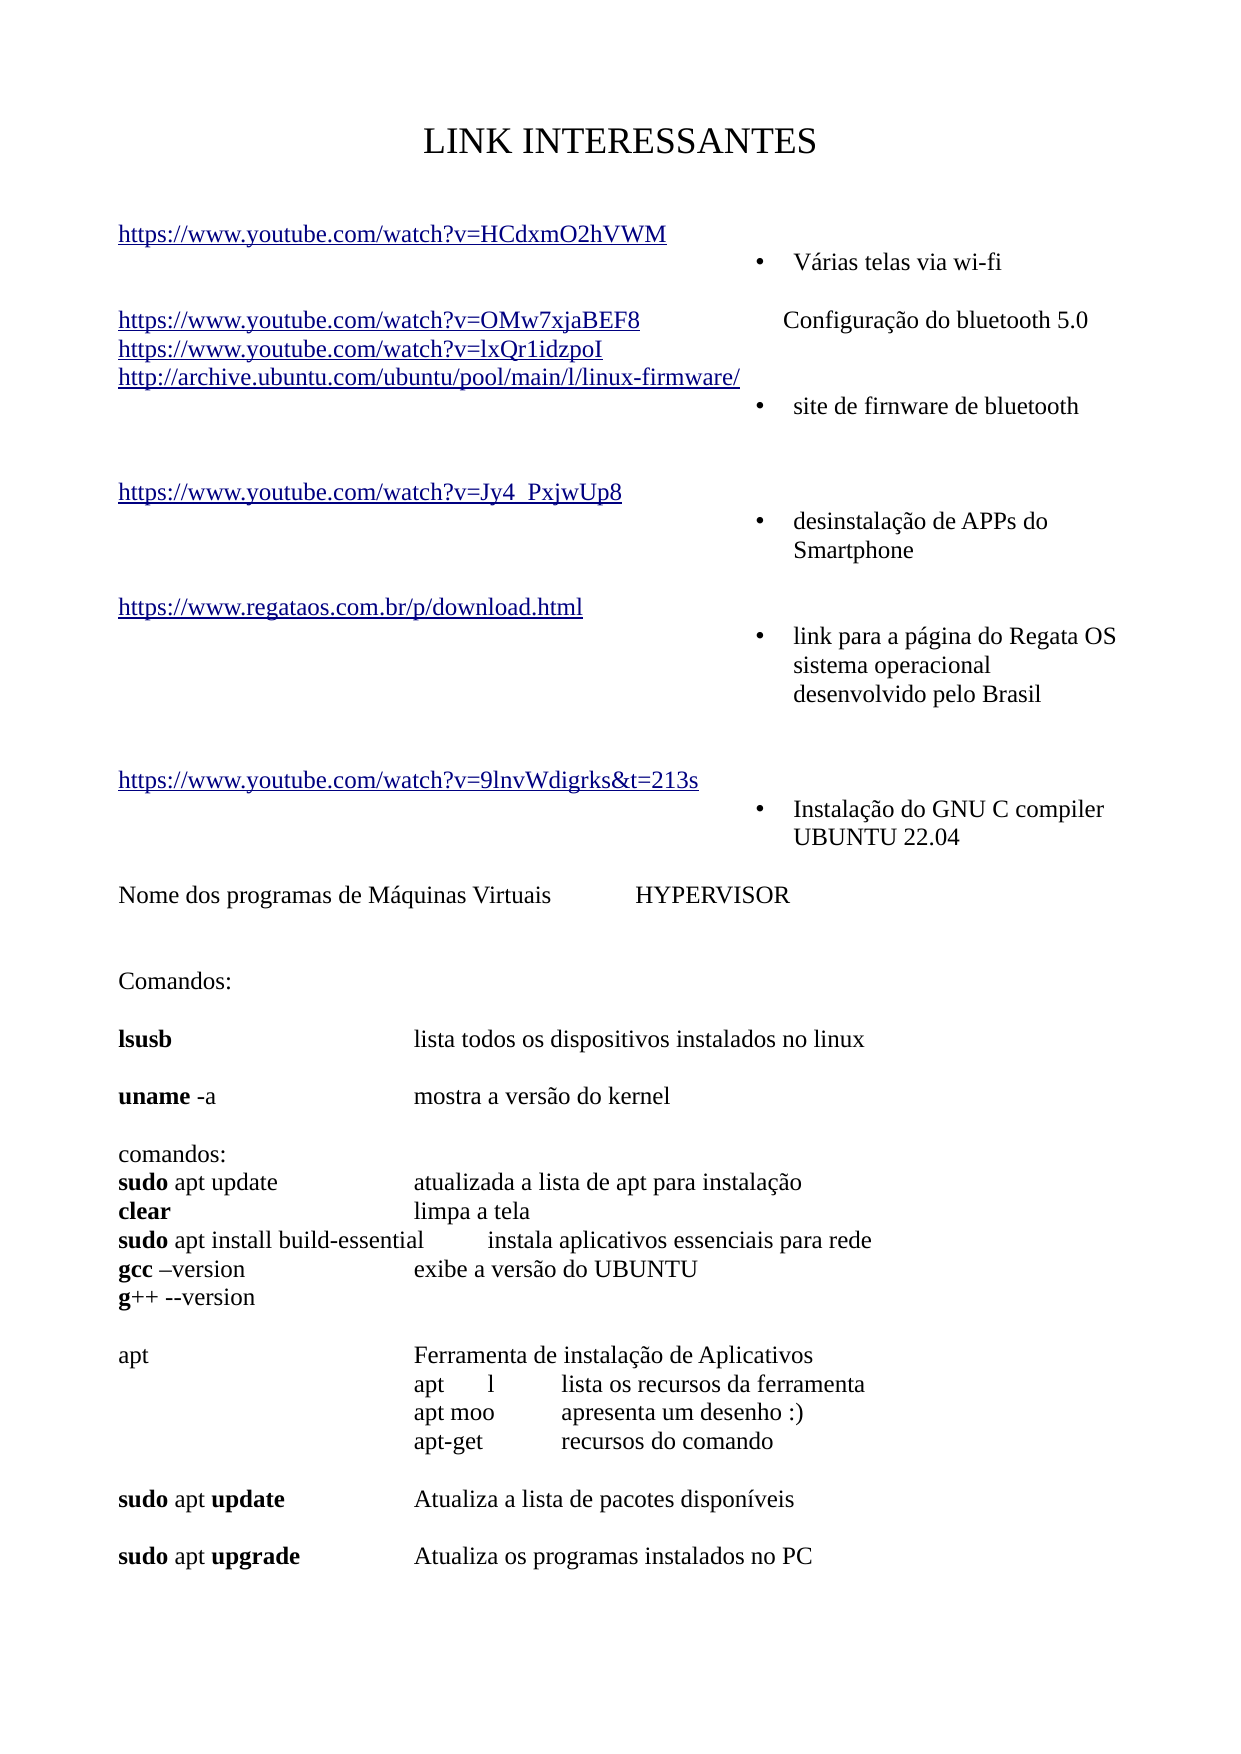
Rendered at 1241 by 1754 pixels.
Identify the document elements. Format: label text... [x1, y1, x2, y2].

text lsusb lista todos os dispositivos instalados no linux [118, 1024, 1122, 1052]
text https://www.youtube.com/watch?v=lxQr1idzpoI [118, 334, 1122, 362]
text gcc –version exibe a versão do UBUNTU [118, 1254, 1122, 1282]
text clear limpa a tela [118, 1196, 1122, 1225]
list link para a página do Regata OS sistema operacional desenvolvido pelo Brasil [756, 621, 1122, 736]
text apt-get recursos do comando [118, 1426, 1122, 1455]
text Comandos: [118, 966, 1122, 995]
text Nome dos programas de Máquinas Virtuais HYPERVISOR [118, 880, 1122, 909]
list Várias telas via wi-fi [756, 247, 1122, 276]
text https://www.youtube.com/watch?v=Jy4_PxjwUp8 [118, 477, 1122, 506]
text uname -a mostra a versão do kernel [118, 1081, 1122, 1110]
text sudo apt upgrade Atualiza os programas instalados no PC [118, 1541, 1122, 1570]
text LINK INTERESSANTES [118, 118, 1122, 161]
text https://www.regataos.com.br/p/download.html [118, 592, 1122, 621]
text apt l lista os recursos da ferramenta [118, 1369, 1122, 1397]
text sudo apt install build-essential instala aplicativos essenciais para rede [118, 1225, 1122, 1254]
text g++ --version [118, 1282, 1122, 1311]
list site de firnware de bluetooth [756, 391, 1122, 420]
text https://www.youtube.com/watch?v=9lnvWdigrks&t=213s [118, 765, 1122, 794]
text comandos: [118, 1139, 1122, 1167]
text apt moo apresenta um desenho :) [118, 1397, 1122, 1426]
list desinstalação de APPs do Smartphone [756, 506, 1122, 564]
text apt Ferramenta de instalação de Aplicativos [118, 1340, 1122, 1369]
text sudo apt update Atualiza a lista de pacotes disponíveis [118, 1484, 1122, 1512]
text http://archive.ubuntu.com/ubuntu/pool/main/l/linux-firmware/ [118, 362, 1122, 391]
text https://www.youtube.com/watch?v=OMw7xjaBEF8 Configuração do bluetooth 5.0 [118, 305, 1122, 334]
text https://www.youtube.com/watch?v=HCdxmO2hVWM [118, 219, 1122, 247]
text sudo apt update atualizada a lista de apt para instalação [118, 1167, 1122, 1196]
list Instalação do GNU C compiler UBUNTU 22.04 [756, 794, 1122, 851]
